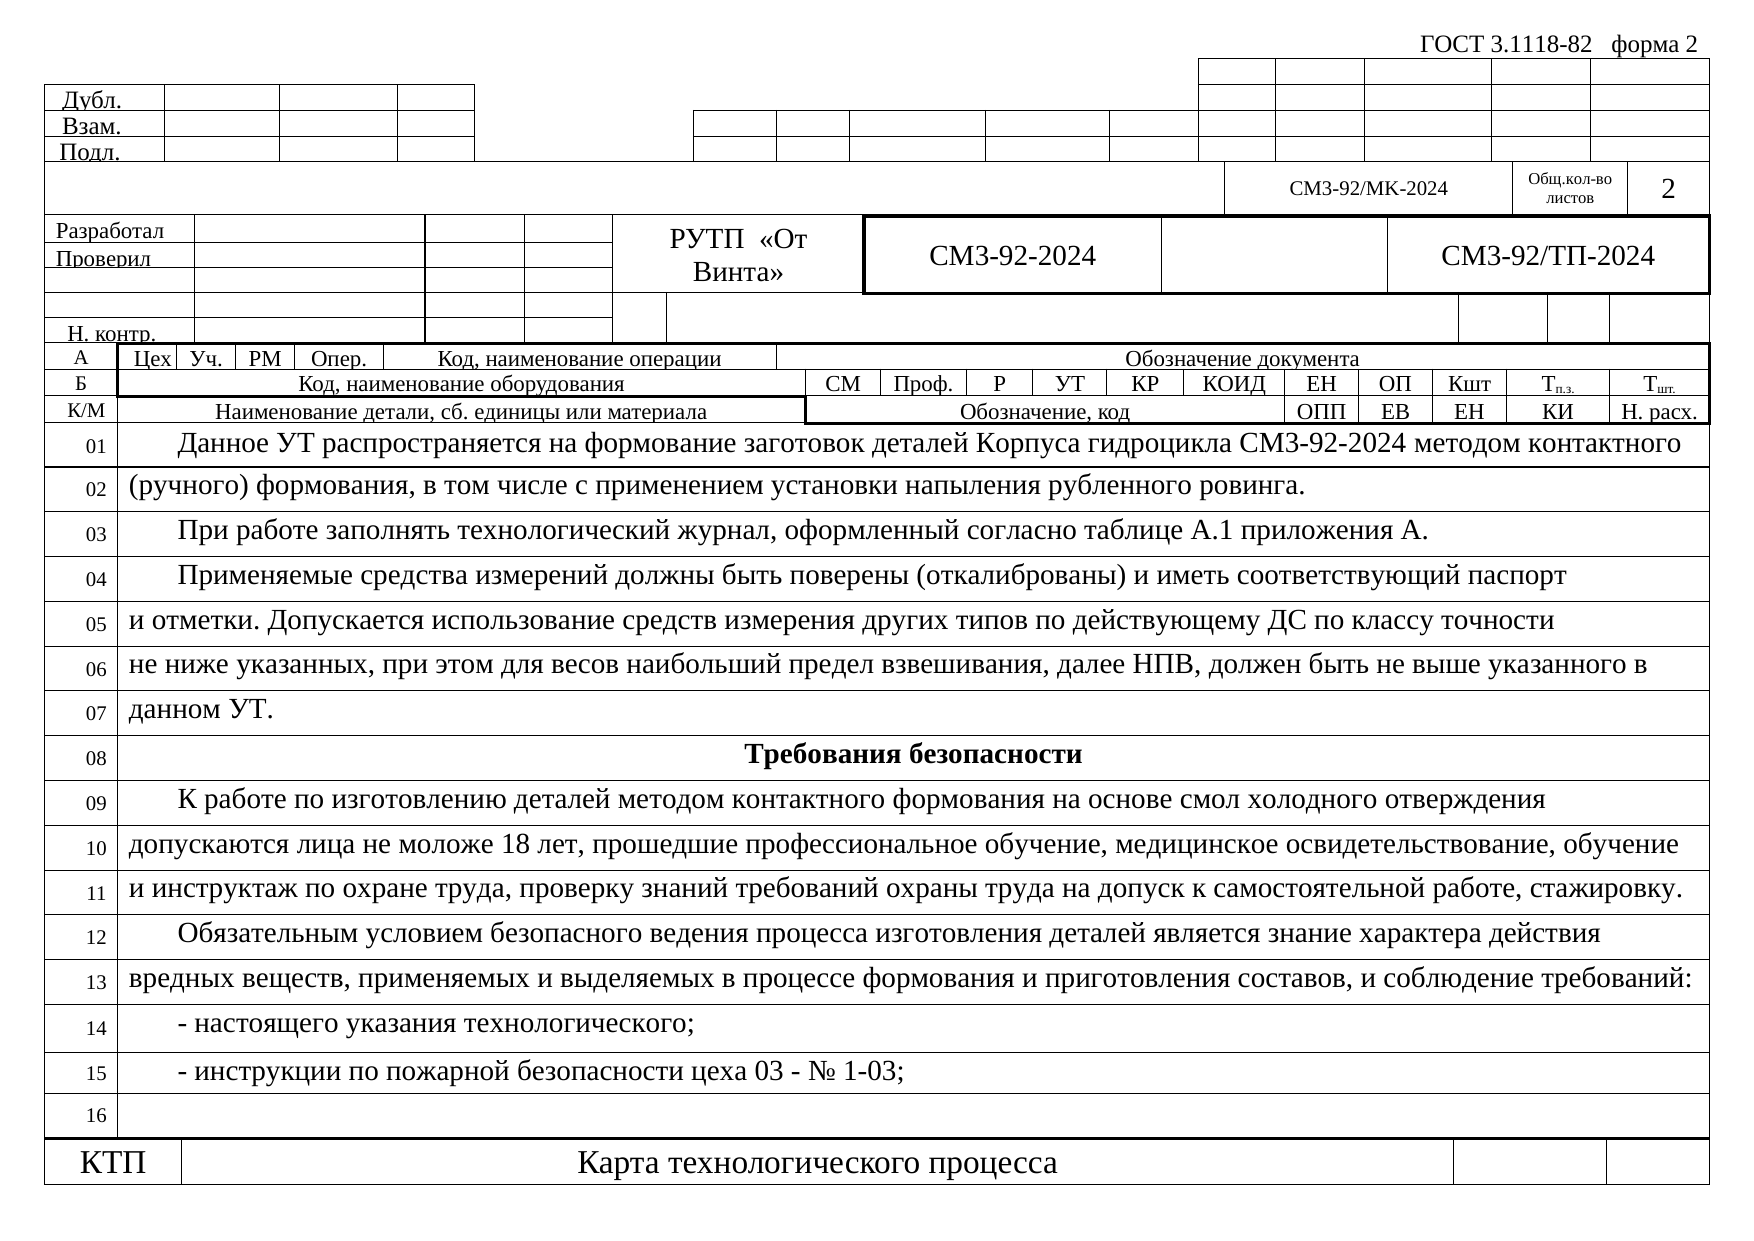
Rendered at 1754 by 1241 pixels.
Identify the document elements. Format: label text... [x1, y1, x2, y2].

table_cell [1276, 111, 1364, 136]
table_cell КОИД [1184, 370, 1284, 395]
table_cell 11 [45, 871, 117, 914]
table_cell (ручного) формования, в том числе с применением установки напыления рубленного ровинга. [118, 468, 1709, 511]
table_cell А [45, 343, 116, 368]
table_cell [398, 111, 474, 136]
table_cell [195, 268, 424, 292]
table_cell [777, 111, 849, 136]
table_cell 03 [45, 512, 117, 556]
table_cell 07 [45, 691, 117, 735]
table_cell [195, 215, 424, 242]
table_cell [1454, 1140, 1606, 1183]
table_cell [426, 293, 524, 317]
table_cell 2 [1628, 162, 1709, 214]
table_cell Обозначение документа [777, 345, 1708, 368]
table_cell [1548, 295, 1609, 342]
table_cell УТ [1033, 370, 1106, 395]
table_cell [986, 111, 1109, 136]
table_header [1591, 59, 1709, 84]
table_cell РМ [236, 345, 294, 368]
table_cell РУТП «От Винта» [613, 215, 862, 292]
table_cell СМ [806, 370, 880, 395]
table_cell К/М [45, 396, 117, 422]
table_cell [118, 1094, 1709, 1137]
table_cell Взам. [45, 111, 164, 136]
table_cell и отметки. Допускается использование средств измерения других типов по действующему ДС по классу точности [118, 602, 1709, 646]
table_cell [1492, 137, 1590, 161]
table_cell [1365, 111, 1491, 136]
table_cell Проверил [45, 243, 194, 267]
table_cell Р [967, 370, 1032, 395]
table_cell Проф. [881, 370, 966, 395]
table_header [1365, 59, 1491, 84]
table_cell 02 [45, 468, 117, 511]
text ГОСТ 3.1118-82 форма 2 [74, 29, 1698, 58]
table_cell [1199, 85, 1275, 110]
table_cell [1199, 137, 1275, 161]
table_cell [613, 293, 666, 342]
table_cell [426, 243, 524, 267]
table_cell [426, 215, 524, 242]
table_cell Дубл. [45, 85, 164, 110]
table_cell [475, 84, 726, 110]
table_header [1199, 59, 1275, 84]
table_cell [1276, 137, 1364, 161]
table_cell [525, 318, 612, 342]
table_cell 12 [45, 915, 117, 959]
table_cell ОП [1359, 370, 1432, 395]
table_header [1276, 59, 1364, 84]
table_cell 05 [45, 602, 117, 646]
table_cell Цех [119, 345, 176, 368]
table_cell [726, 84, 1198, 110]
table_cell 10 [45, 826, 117, 869]
table_cell [694, 137, 776, 161]
table_cell Подл. [45, 137, 164, 161]
table_cell [777, 137, 849, 161]
table_cell Н. контр. [45, 318, 194, 342]
table_cell [1276, 85, 1364, 110]
table_cell [280, 85, 397, 110]
table_cell Разработал [45, 215, 194, 242]
table_cell Общ.кол-во листов [1513, 162, 1627, 214]
table_cell КИ [1507, 396, 1609, 422]
table_header [44, 58, 1198, 84]
table_cell ЕН [1285, 370, 1358, 395]
table_cell [165, 85, 279, 110]
table_cell [1591, 85, 1709, 110]
table_cell [1492, 111, 1590, 136]
table_cell [1591, 137, 1709, 161]
table_cell [195, 293, 424, 317]
table_cell 09 [45, 781, 117, 825]
table_cell - инструкции по пожарной безопасности цеха 03 - № 1-03; [118, 1053, 1709, 1092]
table_cell [426, 268, 524, 292]
table_cell 06 [45, 647, 117, 690]
table_cell [1591, 111, 1709, 136]
table_cell и инструктаж по охране труда, проверку знаний требований охраны труда на допуск к самостоятельной работе, стажировку. [118, 871, 1709, 914]
table_cell [694, 111, 776, 136]
table_cell [667, 293, 1458, 342]
table_cell не ниже указанных, при этом для весов наибольший предел взвешивания, далее НПВ, должен быть не выше указанного в [118, 647, 1709, 690]
table_cell КТП [45, 1140, 181, 1183]
table_cell [165, 137, 279, 161]
table_cell Наименование детали, сб. единицы или материала [118, 398, 804, 422]
table_cell К работе по изготовлению деталей методом контактного формования на основе смол холодного отверждения [118, 781, 1709, 825]
table_cell 16 [45, 1094, 117, 1137]
table_cell [525, 268, 612, 292]
table_cell [1492, 85, 1590, 110]
table_cell [280, 137, 397, 161]
table_cell [398, 137, 474, 161]
table_cell 13 [45, 960, 117, 1004]
table_cell [1459, 295, 1547, 342]
table_cell [280, 111, 397, 136]
table_cell 04 [45, 557, 117, 601]
table_cell Обязательным условием безопасного ведения процесса изготовления деталей является знание характера действия [118, 915, 1709, 959]
table_cell Б [45, 370, 116, 395]
table_cell [45, 293, 194, 317]
table_cell [1110, 111, 1198, 136]
table_cell [525, 215, 612, 242]
table_cell [398, 85, 474, 110]
table_cell [1365, 137, 1491, 161]
table_cell [1365, 85, 1491, 110]
table_cell Кшт [1433, 370, 1506, 395]
table_cell [525, 243, 612, 267]
table_cell допускаются лица не моложе 18 лет, прошедшие профессиональное обучение, медицинское освидетельствование, обучение [118, 826, 1709, 869]
table_cell данном УТ. [118, 691, 1709, 735]
table_cell СМ3-92/МK-2024 [1225, 162, 1512, 214]
table_cell [525, 293, 612, 317]
table_cell [986, 137, 1109, 161]
table_cell [165, 111, 279, 136]
table_cell При работе заполнять технологический журнал, оформленный согласно таблице А.1 приложения А. [118, 512, 1709, 556]
table_cell 01 [45, 423, 117, 466]
table_cell Применяемые средства измерений должны быть поверены (откалиброваны) и иметь соответствующий паспорт [118, 557, 1709, 601]
table_cell [195, 243, 424, 267]
table_cell вредных веществ, применяемых и выделяемых в процессе формования и приготовления составов, и соблюдение требований: [118, 960, 1709, 1004]
table_cell Уч. [177, 345, 235, 368]
table_cell Опер. [295, 345, 383, 368]
table_cell [195, 318, 424, 342]
table_cell 08 [45, 736, 117, 780]
table_cell Код, наименование оборудования [119, 370, 805, 395]
table_cell [850, 137, 985, 161]
table_cell - настоящего указания технологического; [118, 1005, 1709, 1052]
table_cell ЕН [1433, 396, 1506, 422]
table_cell [1607, 1140, 1709, 1183]
table_cell [1110, 137, 1198, 161]
table_cell 14 [45, 1005, 117, 1052]
table_cell Тп.з. [1507, 370, 1609, 395]
table_cell [45, 268, 194, 292]
table_cell Обозначение, код [807, 396, 1284, 422]
table_cell ЕВ [1359, 396, 1432, 422]
table_cell Карта технологического процесса [182, 1140, 1453, 1183]
table_cell КР [1107, 370, 1183, 395]
table_cell Тшт. [1610, 370, 1708, 395]
table_cell Код, наименование операции [384, 345, 776, 368]
table_cell [1199, 111, 1275, 136]
table_header [1492, 59, 1590, 84]
table_cell [426, 318, 524, 342]
table_cell [1610, 295, 1709, 342]
table_cell СМ3-92/ТП-2024 [1388, 218, 1708, 292]
table_cell 15 [45, 1053, 117, 1092]
table_cell [45, 162, 1224, 214]
table_cell Н. расх. [1610, 396, 1708, 422]
table_cell Требования безопасности [118, 736, 1709, 780]
table_cell [850, 111, 985, 136]
table_cell ОПП [1285, 396, 1358, 422]
table_cell Данное УТ распространяется на формование заготовок деталей Корпуса гидроцикла СМ3-92-2024 методом контактного [118, 423, 1709, 466]
table_cell [1162, 218, 1387, 292]
table_cell СМ3-92-2024 [866, 218, 1161, 292]
table_cell [475, 110, 693, 161]
